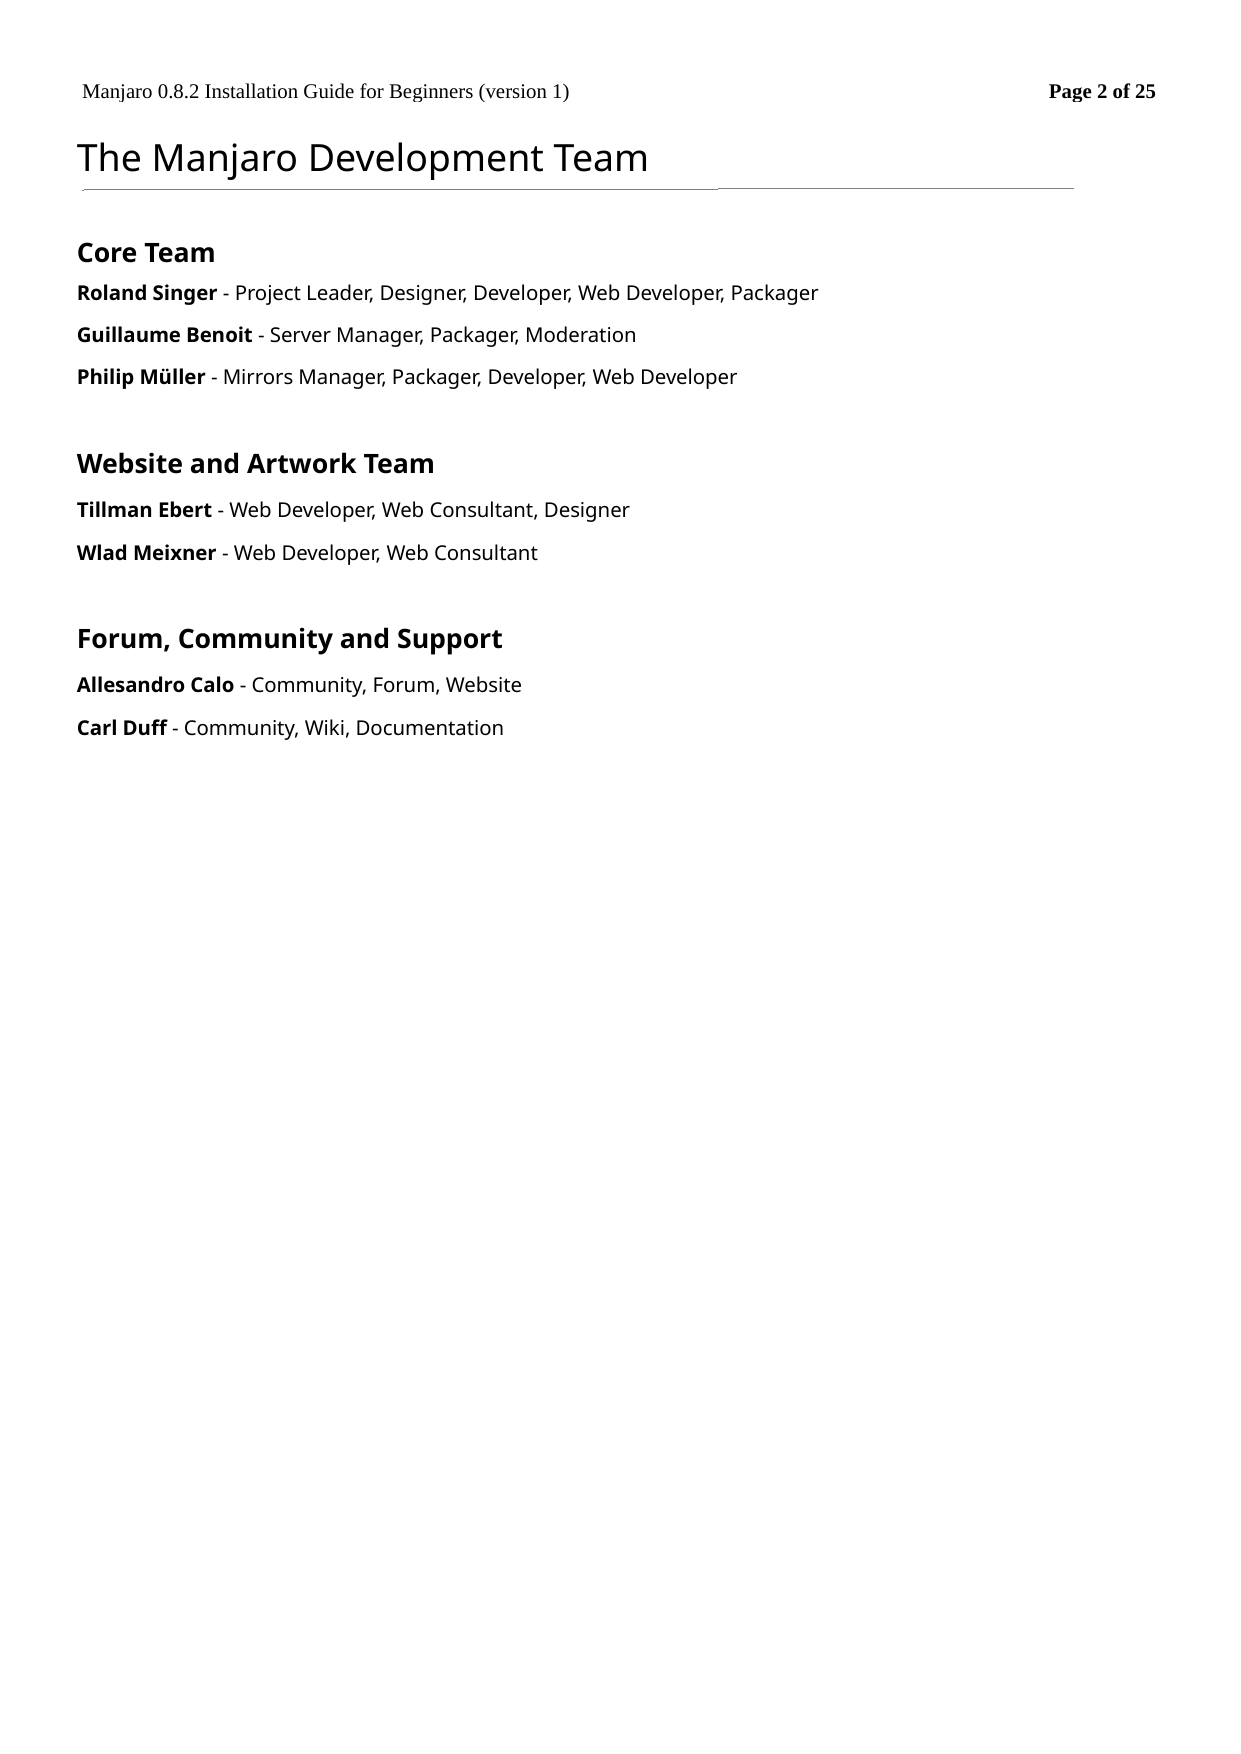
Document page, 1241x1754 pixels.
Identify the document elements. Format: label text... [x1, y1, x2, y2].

text Carl Duff - Community, Wiki, Documentation [77, 711, 1172, 741]
subtitle Core Team [77, 234, 1172, 271]
text Wlad Meixner - Web Developer, Web Consultant [77, 536, 1172, 566]
subtitle Forum, Community and Support [77, 621, 1172, 657]
text Guillaume Benoit - Server Manager, Packager, Moderation [77, 319, 1172, 348]
text Philip Müller - Mirrors Manager, Packager, Developer, Web Developer [77, 361, 1172, 391]
text Allesandro Calo - Community, Forum, Website [77, 669, 1172, 699]
subtitle Website and Artwork Team [77, 445, 1172, 481]
text Tillman Ebert - Web Developer, Web Consultant, Designer [77, 494, 1172, 524]
subtitle The Manjaro Development Team [77, 131, 1172, 182]
text Roland Singer - Project Leader, Designer, Developer, Web Developer, Packager [77, 277, 1172, 306]
